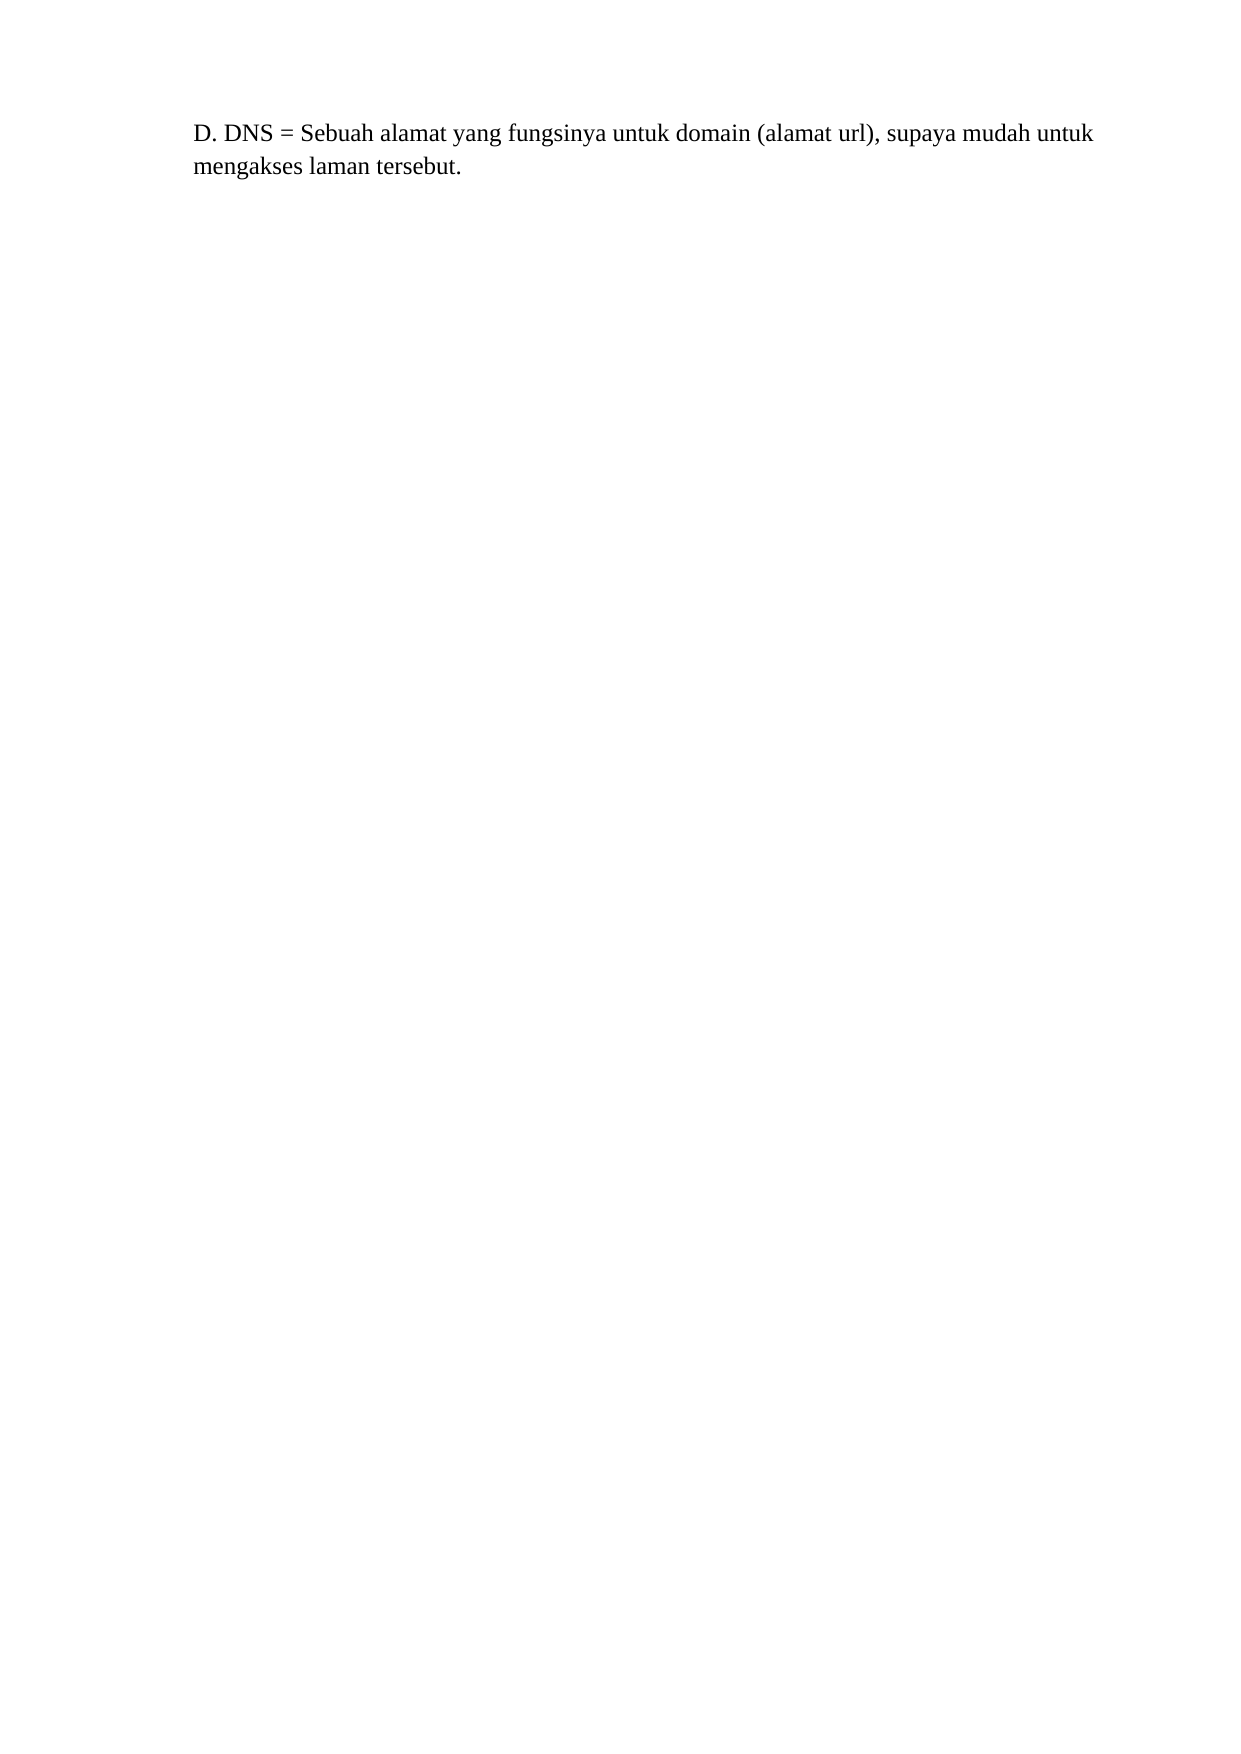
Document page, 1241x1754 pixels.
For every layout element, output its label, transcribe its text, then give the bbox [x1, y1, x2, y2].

text D. DNS = Sebuah alamat yang fungsinya untuk domain (alamat url), supaya mudah untuk mengakses laman tersebut. [193, 118, 1122, 180]
